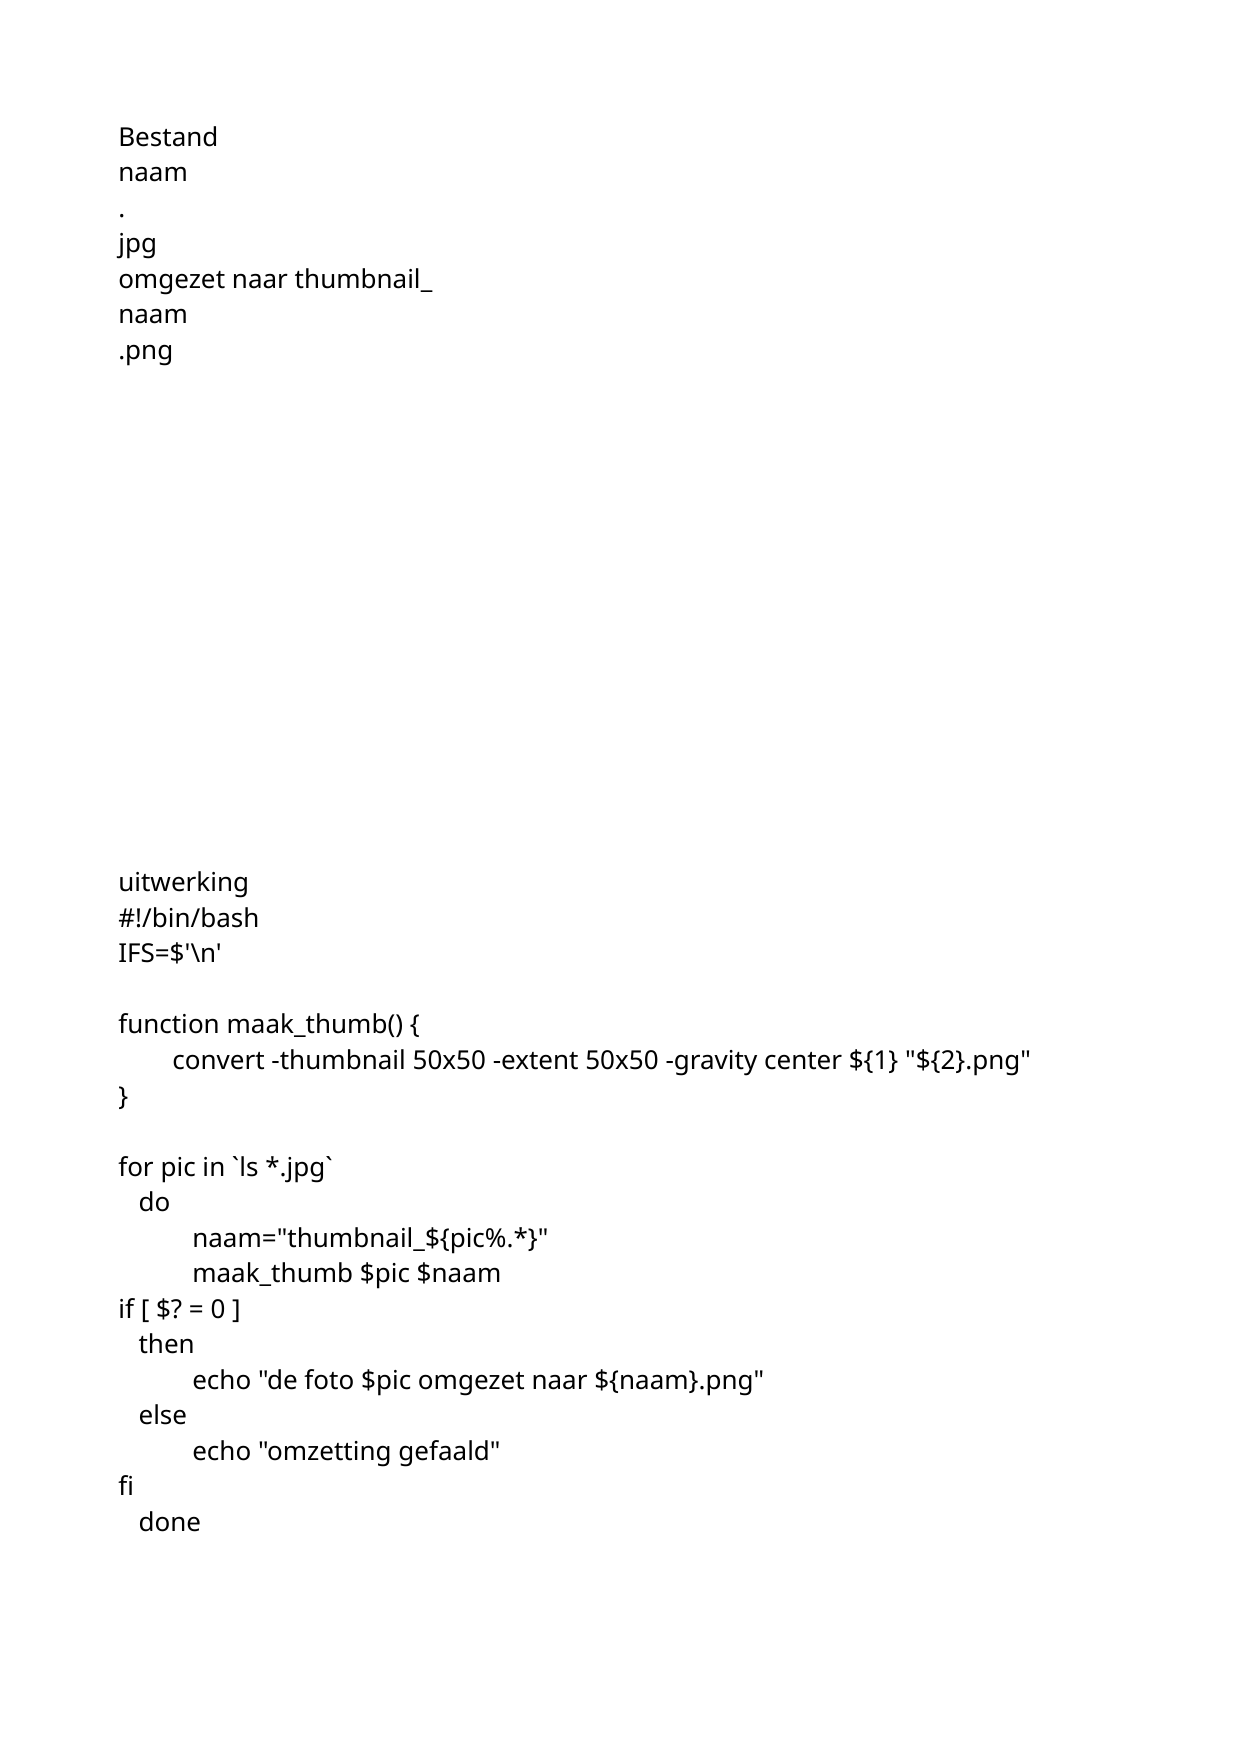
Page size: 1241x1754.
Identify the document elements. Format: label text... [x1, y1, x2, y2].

text naam="thumbnail_${pic%.*}" [118, 1219, 1122, 1255]
text #!/bin/bash [118, 899, 1122, 935]
text fi [118, 1468, 1122, 1503]
text if [ $? = 0 ] [118, 1290, 1122, 1326]
text maak_thumb $pic $naam [118, 1255, 1122, 1290]
text convert -thumbnail 50x50 -extent 50x50 -gravity center ${1} "${2}.png" [118, 1042, 1122, 1077]
text done [118, 1503, 1122, 1539]
text echo "omzetting gefaald" [118, 1432, 1122, 1468]
text function maak_thumb() { [118, 1006, 1122, 1042]
text else [118, 1397, 1122, 1432]
text Bestand [118, 118, 1122, 154]
text naam [118, 154, 1122, 189]
text then [118, 1326, 1122, 1361]
text } [118, 1077, 1122, 1113]
text jpg [118, 225, 1122, 260]
text for pic in `ls *.jpg` [118, 1148, 1122, 1184]
text .png [118, 331, 1122, 367]
text do [118, 1184, 1122, 1219]
text uitwerking [118, 864, 1122, 899]
text echo "de foto $pic omgezet naar ${naam}.png" [118, 1361, 1122, 1397]
text naam [118, 296, 1122, 331]
text . [118, 189, 1122, 225]
text IFS=$'\n' [118, 935, 1122, 971]
text omgezet naar thumbnail_ [118, 260, 1122, 296]
